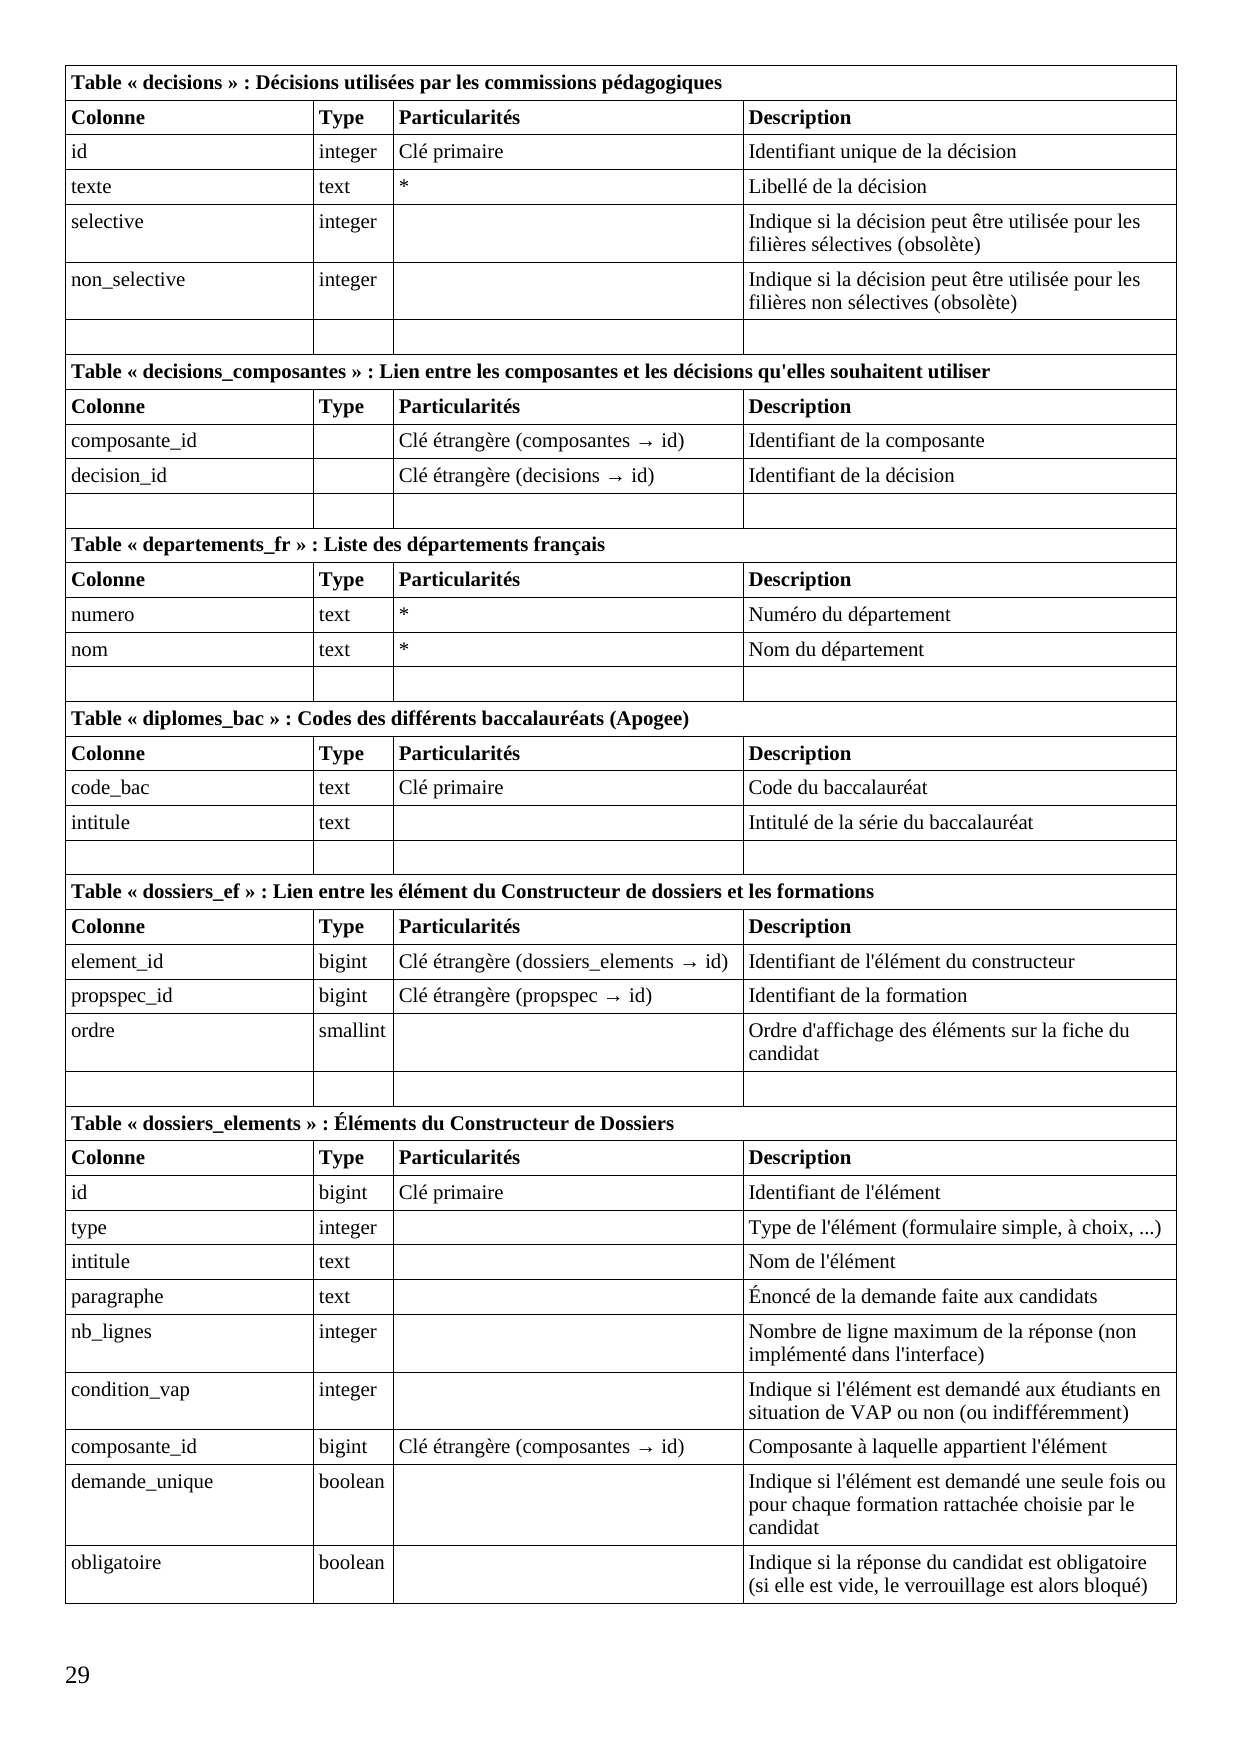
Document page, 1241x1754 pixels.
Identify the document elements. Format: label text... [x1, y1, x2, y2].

table_cell Table « decisions » : Décisions utilisées par les commissions pédagogiques [66, 66, 1176, 100]
table_cell id [66, 135, 313, 169]
table_cell [66, 841, 313, 874]
table_cell Type [314, 390, 393, 423]
table_cell Clé étrangère (dossiers_elements → id) [394, 945, 743, 978]
table_cell integer [314, 263, 393, 319]
table_cell Code du baccalauréat [744, 771, 1176, 805]
table_cell Clé étrangère (composantes → id) [394, 425, 743, 458]
table_cell integer [314, 1373, 393, 1429]
table_cell [744, 320, 1176, 354]
table_cell Particularités [394, 563, 743, 597]
table_cell [744, 1072, 1176, 1106]
table_cell Description [744, 1141, 1176, 1175]
table_cell integer [314, 135, 393, 169]
table_cell [394, 1211, 743, 1244]
table_cell integer [314, 1315, 393, 1372]
table_cell Colonne [66, 563, 313, 597]
table_cell [66, 1072, 313, 1106]
table_cell Colonne [66, 101, 313, 134]
table_cell text [314, 1245, 393, 1279]
table_cell Clé primaire [394, 135, 743, 169]
table_cell Type [314, 737, 393, 770]
table_cell bigint [314, 1176, 393, 1210]
table_cell [394, 1280, 743, 1314]
table_cell [394, 1245, 743, 1279]
table_cell demande_unique [66, 1465, 313, 1545]
table_cell Type [314, 101, 393, 134]
table_cell type [66, 1211, 313, 1244]
table_cell Type [314, 563, 393, 597]
table_cell Indique si la décision peut être utilisée pour les filières non sélectives (obsolète) [744, 263, 1176, 319]
table_cell boolean [314, 1465, 393, 1545]
table_cell nb_lignes [66, 1315, 313, 1372]
table_cell Description [744, 390, 1176, 423]
table_cell text [314, 1280, 393, 1314]
table_cell [744, 494, 1176, 527]
table_cell [314, 841, 393, 874]
table_cell Identifiant de l'élément du constructeur [744, 945, 1176, 978]
table_cell Identifiant unique de la décision [744, 135, 1176, 169]
table_cell element_id [66, 945, 313, 978]
table_cell Description [744, 910, 1176, 944]
table_cell [66, 667, 313, 701]
table_cell Identifiant de la formation [744, 980, 1176, 1013]
table_cell [66, 320, 313, 354]
table_cell texte [66, 170, 313, 204]
table_cell [394, 205, 743, 262]
table_cell Clé étrangère (decisions → id) [394, 459, 743, 493]
table_cell Colonne [66, 910, 313, 944]
table_cell Libellé de la décision [744, 170, 1176, 204]
table_cell * [394, 633, 743, 666]
table_cell Nom du département [744, 633, 1176, 666]
table_cell Indique si l'élément est demandé aux étudiants en situation de VAP ou non (ou indifféremment) [744, 1373, 1176, 1429]
table_cell composante_id [66, 425, 313, 458]
table_cell integer [314, 1211, 393, 1244]
table_cell Clé étrangère (propspec → id) [394, 980, 743, 1013]
table_cell [314, 320, 393, 354]
table_cell Table « diplomes_bac » : Codes des différents baccalauréats (Apogee) [66, 702, 1176, 736]
table_cell bigint [314, 980, 393, 1013]
table_cell [394, 1373, 743, 1429]
table_cell obligatoire [66, 1546, 313, 1603]
table_cell intitule [66, 1245, 313, 1279]
table_cell text [314, 598, 393, 632]
table_cell smallint [314, 1014, 393, 1071]
table_cell propspec_id [66, 980, 313, 1013]
table_cell Clé étrangère (composantes → id) [394, 1430, 743, 1464]
table_cell integer [314, 205, 393, 262]
table_cell Indique si la réponse du candidat est obligatoire (si elle est vide, le verrouillage est alors bloqué) [744, 1546, 1176, 1603]
table_cell * [394, 170, 743, 204]
table_cell nom [66, 633, 313, 666]
table_cell [744, 667, 1176, 701]
table_cell [314, 667, 393, 701]
table_cell ordre [66, 1014, 313, 1071]
table_cell decision_id [66, 459, 313, 493]
table_cell Identifiant de la décision [744, 459, 1176, 493]
table_cell non_selective [66, 263, 313, 319]
table_cell [394, 806, 743, 840]
table_cell paragraphe [66, 1280, 313, 1314]
table_cell Description [744, 737, 1176, 770]
table_cell [314, 1072, 393, 1106]
table_cell Clé primaire [394, 771, 743, 805]
table_cell [394, 1465, 743, 1545]
table_cell Énoncé de la demande faite aux candidats [744, 1280, 1176, 1314]
table_cell [744, 841, 1176, 874]
table_cell [394, 1315, 743, 1372]
table_cell Intitulé de la série du baccalauréat [744, 806, 1176, 840]
table_cell Particularités [394, 390, 743, 423]
table_cell code_bac [66, 771, 313, 805]
table_cell Particularités [394, 737, 743, 770]
table_cell Ordre d'affichage des éléments sur la fiche du candidat [744, 1014, 1176, 1071]
table_cell Particularités [394, 910, 743, 944]
table_cell selective [66, 205, 313, 262]
table_cell Table « decisions_composantes » : Lien entre les composantes et les décisions qu'elles souhaitent utiliser [66, 355, 1176, 389]
table_cell [394, 1014, 743, 1071]
table_cell Identifiant de l'élément [744, 1176, 1176, 1210]
table_cell Table « dossiers_elements » : Éléments du Constructeur de Dossiers [66, 1107, 1176, 1140]
table_cell [66, 494, 313, 527]
table_cell bigint [314, 1430, 393, 1464]
table_cell Indique si la décision peut être utilisée pour les filières sélectives (obsolète) [744, 205, 1176, 262]
table_cell [314, 494, 393, 527]
table_cell Table « departements_fr » : Liste des départements français [66, 529, 1176, 562]
table_cell Colonne [66, 390, 313, 423]
table_cell composante_id [66, 1430, 313, 1464]
table_cell Type [314, 1141, 393, 1175]
table_cell [314, 425, 393, 458]
table_cell text [314, 633, 393, 666]
table_cell condition_vap [66, 1373, 313, 1429]
table_cell text [314, 170, 393, 204]
table_cell Nombre de ligne maximum de la réponse (non implémenté dans l'interface) [744, 1315, 1176, 1372]
table_cell [394, 841, 743, 874]
table_cell [394, 1546, 743, 1603]
table_cell Indique si l'élément est demandé une seule fois ou pour chaque formation rattachée choisie par le candidat [744, 1465, 1176, 1545]
table_cell Type de l'élément (formulaire simple, à choix, ...) [744, 1211, 1176, 1244]
table_cell Composante à laquelle appartient l'élément [744, 1430, 1176, 1464]
table_cell Description [744, 101, 1176, 134]
table_cell boolean [314, 1546, 393, 1603]
table_cell [394, 263, 743, 319]
table_cell Type [314, 910, 393, 944]
table_cell intitule [66, 806, 313, 840]
table_cell Particularités [394, 101, 743, 134]
table_cell Colonne [66, 737, 313, 770]
table_cell * [394, 598, 743, 632]
table_cell [394, 320, 743, 354]
table_cell Particularités [394, 1141, 743, 1175]
table_cell text [314, 806, 393, 840]
table_cell [394, 494, 743, 527]
table_cell [394, 1072, 743, 1106]
table_cell text [314, 771, 393, 805]
table_cell Clé primaire [394, 1176, 743, 1210]
table_cell bigint [314, 945, 393, 978]
table_cell Colonne [66, 1141, 313, 1175]
table_cell [394, 667, 743, 701]
table_cell Table « dossiers_ef » : Lien entre les élément du Constructeur de dossiers et les formations [66, 875, 1176, 909]
table_cell Description [744, 563, 1176, 597]
table_cell id [66, 1176, 313, 1210]
table_cell Nom de l'élément [744, 1245, 1176, 1279]
table_cell [314, 459, 393, 493]
table_cell Identifiant de la composante [744, 425, 1176, 458]
table_cell Numéro du département [744, 598, 1176, 632]
table_cell numero [66, 598, 313, 632]
